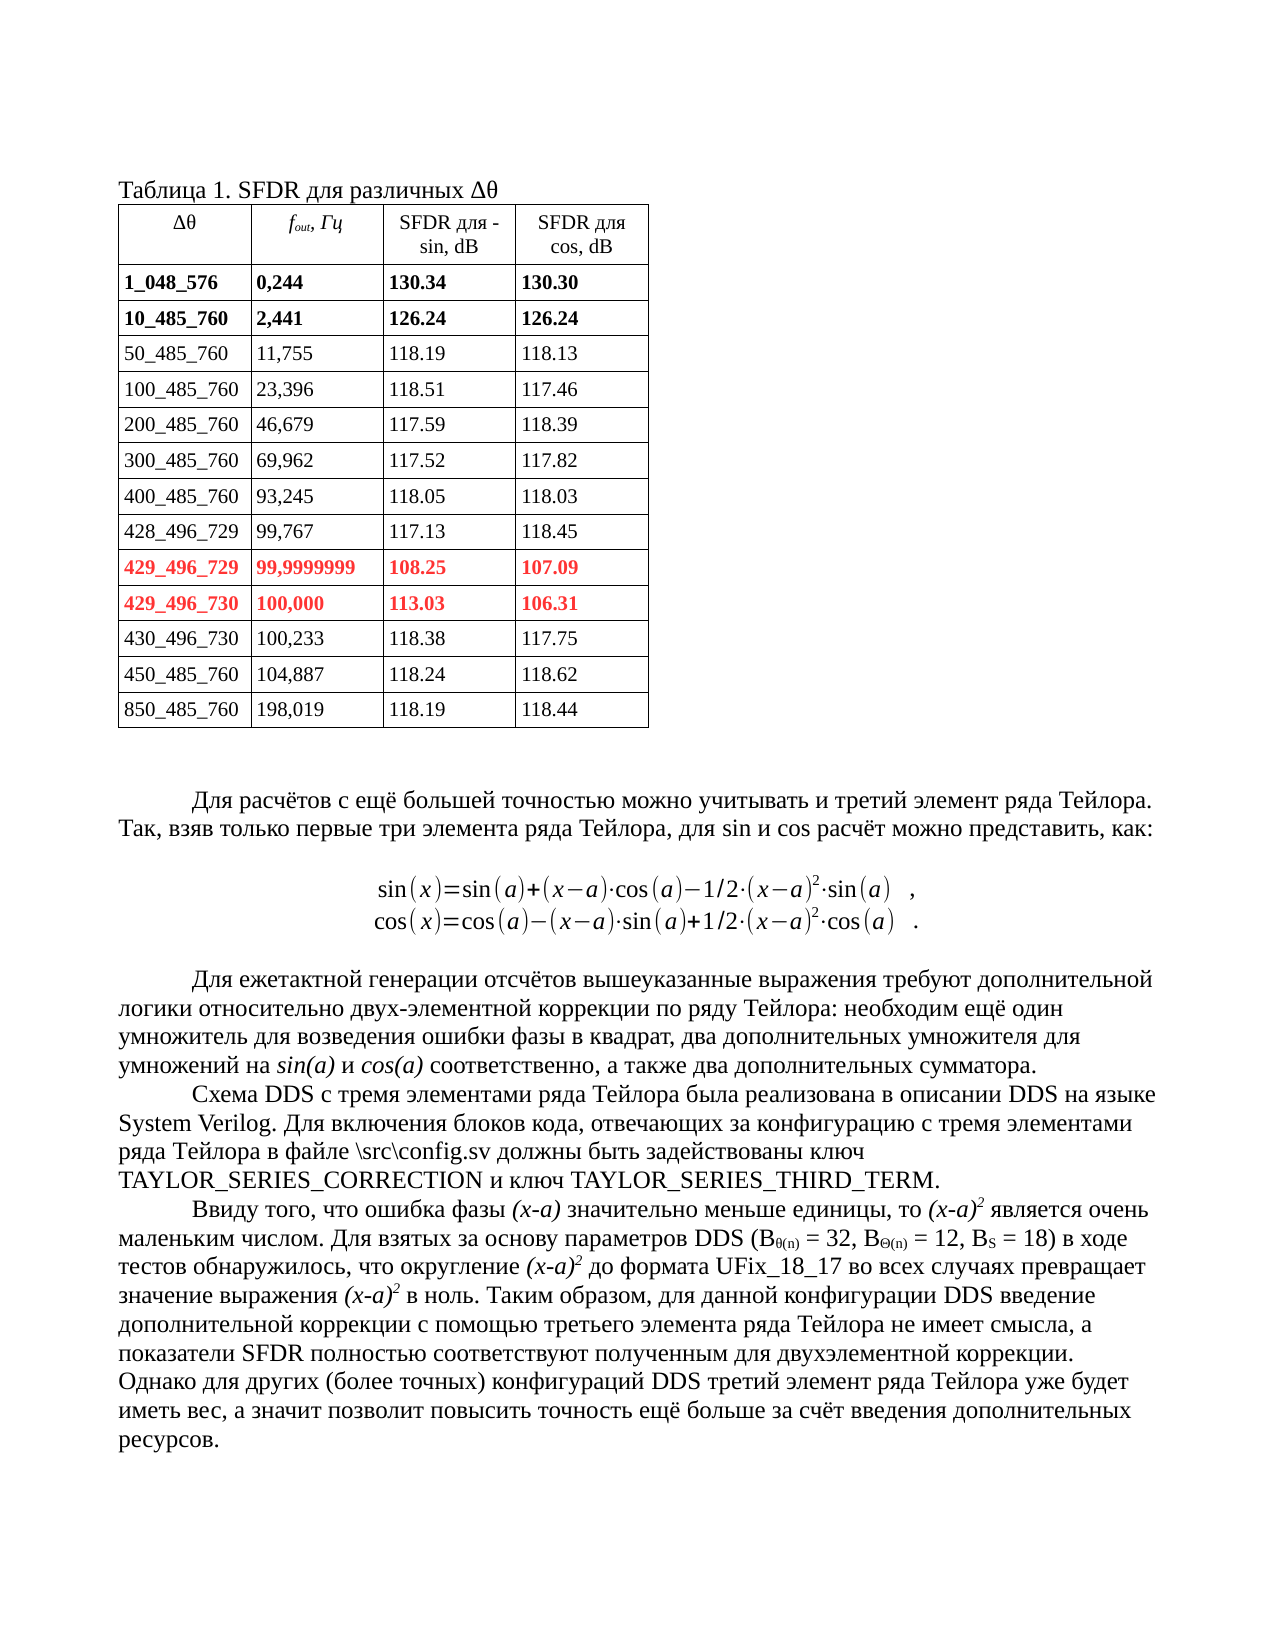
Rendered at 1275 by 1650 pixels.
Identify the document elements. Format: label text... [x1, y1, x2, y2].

table_cell 23,396 [252, 372, 383, 407]
table_cell 118.19 [384, 693, 515, 727]
table_cell 118.03 [516, 479, 648, 513]
table_cell 117.75 [516, 621, 648, 656]
table_cell 106.31 [516, 586, 648, 620]
text . [118, 903, 1157, 935]
table_cell 198,019 [252, 693, 383, 727]
table_cell 118.39 [516, 408, 648, 442]
table_cell 117.52 [384, 443, 515, 478]
table_cell 117.59 [384, 408, 515, 442]
table_cell 10_485_760 [119, 301, 251, 335]
table_cell 113.03 [384, 586, 515, 620]
table_cell 300_485_760 [119, 443, 251, 478]
table_cell 69,962 [252, 443, 383, 478]
table_cell 200_485_760 [119, 408, 251, 442]
table_cell 450_485_760 [119, 657, 251, 692]
table_cell 130.30 [516, 265, 648, 300]
table_cell 99,9999999 [252, 550, 383, 585]
text Для расчётов с ещё большей точностью можно учитывать и третий элемент ряда Тейлора. Так, взяв только первые три элемента ряда Тейлора, для sin и cos расчёт можно представить, как: [118, 785, 1157, 842]
table_cell 429_496_729 [119, 550, 251, 585]
table_cell 1_048_576 [119, 265, 251, 300]
table_cell 126.24 [516, 301, 648, 335]
table_cell 400_485_760 [119, 479, 251, 513]
table_cell 429_496_730 [119, 586, 251, 620]
table_cell 117.13 [384, 515, 515, 549]
table_cell 108.25 [384, 550, 515, 585]
table_cell 11,755 [252, 336, 383, 371]
table_header SFDR для cos, dB [516, 205, 648, 264]
table_cell 2,441 [252, 301, 383, 335]
table_cell 130.34 [384, 265, 515, 300]
text Ввиду того, что ошибка фазы (x-a) значительно меньше единицы, то (x-a)2 является очень маленьким числом. Для взятых за основу параметров DDS (Bθ(n) = 32, BΘ(n) = 12, BS = 18) в ходе тестов обнаружилось, что округление (x-a)2 до формата UFix_18_17 во всех случаях превращает значение выражения (x-a)2 в ноль. Таким образом, для данной конфигурации DDS введение дополнительной коррекции с помощью третьего элемента ряда Тейлора не имеет смысла, а показатели SFDR полностью соответствуют полученным для двухэлементной коррекции. Однако для других (более точных) конфигураций DDS третий элемент ряда Тейлора уже будет иметь вес, а значит позволит повысить точность ещё больше за счёт введения дополнительных ресурсов. [118, 1194, 1157, 1453]
table_cell 99,767 [252, 515, 383, 549]
table_cell 118.38 [384, 621, 515, 656]
table_header Δθ [119, 205, 251, 264]
table_cell 118.45 [516, 515, 648, 549]
table_cell 46,679 [252, 408, 383, 442]
table_cell 117.46 [516, 372, 648, 407]
text Для ежетактной генерации отсчётов вышеуказанные выражения требуют дополнительной логики относительно двух-элементной коррекции по ряду Тейлора: необходим ещё один умножитель для возведения ошибки фазы в квадрат, два дополнительных умножителя для умножений на sin(a) и cos(a) соответственно, а также два дополнительных сумматора. [118, 964, 1157, 1079]
text Таблица 1. SFDR для различных Δθ [118, 176, 1157, 204]
text , [118, 871, 1157, 903]
table_header SFDR для -sin, dB [384, 205, 515, 264]
table_cell 850_485_760 [119, 693, 251, 727]
table_cell 100,000 [252, 586, 383, 620]
table_cell 104,887 [252, 657, 383, 692]
table_cell 93,245 [252, 479, 383, 513]
table_cell 118.62 [516, 657, 648, 692]
table_cell 0,244 [252, 265, 383, 300]
table_cell 100,233 [252, 621, 383, 656]
table_cell 118.24 [384, 657, 515, 692]
table_cell 428_496_729 [119, 515, 251, 549]
table_header fout, Гц [252, 205, 383, 264]
table_cell 430_496_730 [119, 621, 251, 656]
table_cell 117.82 [516, 443, 648, 478]
text Схема DDS с тремя элементами ряда Тейлора была реализована в описании DDS на языке System Verilog. Для включения блоков кода, отвечающих за конфигурацию с тремя элементами ряда Тейлора в файле \src\config.sv должны быть задействованы ключ TAYLOR_SERIES_CORRECTION и ключ TAYLOR_SERIES_THIRD_TERM. [118, 1079, 1157, 1194]
table_cell 100_485_760 [119, 372, 251, 407]
table_cell 118.19 [384, 336, 515, 371]
table_cell 118.13 [516, 336, 648, 371]
table_cell 118.05 [384, 479, 515, 513]
table_cell 118.51 [384, 372, 515, 407]
table_cell 126.24 [384, 301, 515, 335]
table_cell 118.44 [516, 693, 648, 727]
table_cell 107.09 [516, 550, 648, 585]
table_cell 50_485_760 [119, 336, 251, 371]
